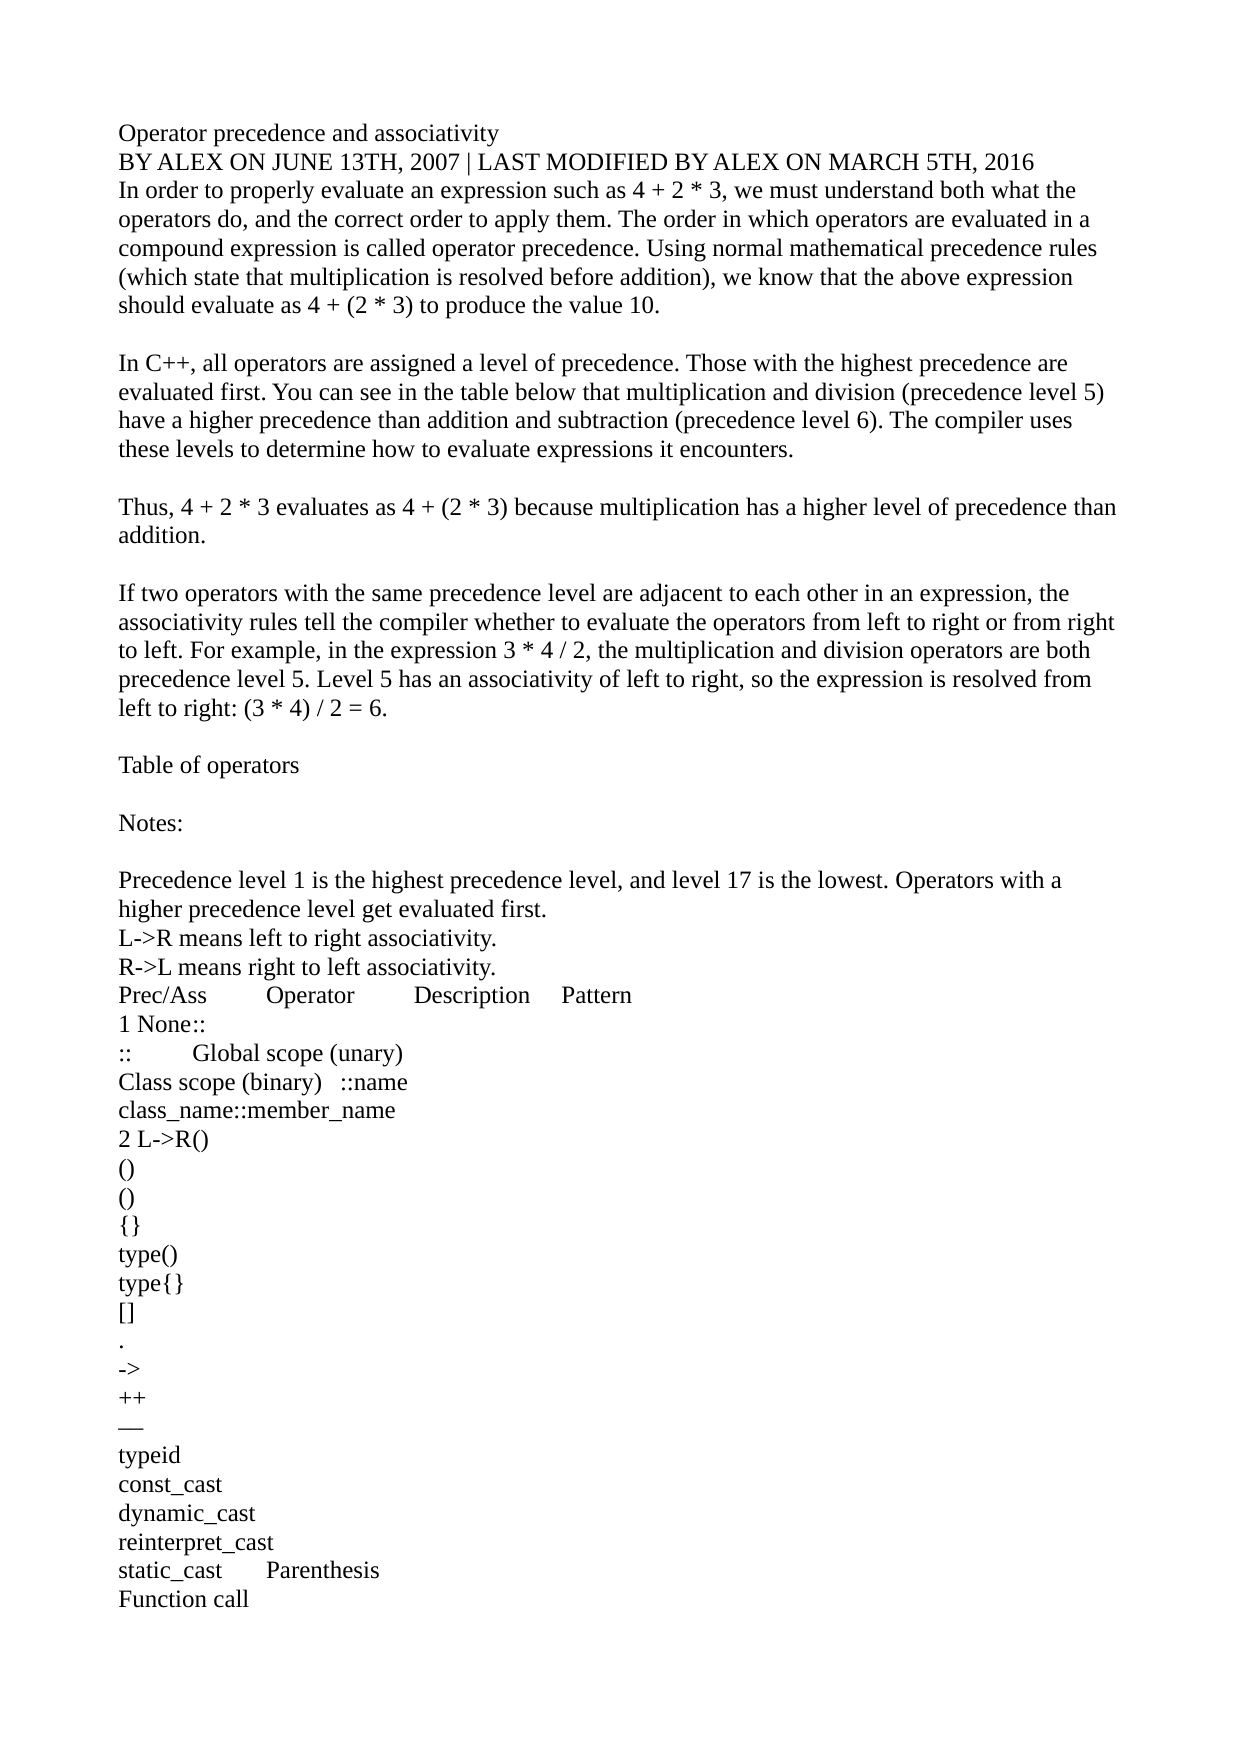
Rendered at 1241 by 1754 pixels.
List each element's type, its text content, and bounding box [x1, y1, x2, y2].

text In C++, all operators are assigned a level of precedence. Those with the highest precedence are evaluated first. You can see in the table below that multiplication and division (precedence level 5) have a higher precedence than addition and subtraction (precedence level 6). The compiler uses these levels to determine how to evaluate expressions it encounters. [118, 348, 1122, 463]
text Thus, 4 + 2 * 3 evaluates as 4 + (2 * 3) because multiplication has a higher level of precedence than addition. [118, 492, 1122, 549]
text reinterpret_cast [118, 1527, 1122, 1556]
text Prec/Ass Operator Description Pattern [118, 981, 1122, 1009]
text L->R means left to right associativity. [118, 923, 1122, 952]
text {} [118, 1211, 1122, 1239]
text Notes: [118, 808, 1122, 837]
text Precedence level 1 is the highest precedence level, and level 17 is the lowest. Operators with a higher precedence level get evaluated first. [118, 866, 1122, 923]
text :: Global scope (unary) [118, 1038, 1122, 1067]
text In order to properly evaluate an expression such as 4 + 2 * 3, we must understand both what the operators do, and the correct order to apply them. The order in which operators are evaluated in a compound expression is called operator precedence. Using normal mathematical precedence rules (which state that multiplication is resolved before addition), we know that the above expression should evaluate as 4 + (2 * 3) to produce the value 10. [118, 176, 1122, 319]
text typeid [118, 1441, 1122, 1469]
text 1 None :: [118, 1009, 1122, 1038]
text ++ [118, 1383, 1122, 1412]
text Class scope (binary) ::name [118, 1067, 1122, 1096]
text () [118, 1153, 1122, 1182]
text [] [118, 1297, 1122, 1326]
text Table of operators [118, 751, 1122, 779]
text type() [118, 1239, 1122, 1268]
text () [118, 1182, 1122, 1211]
text R->L means right to left associativity. [118, 952, 1122, 981]
text BY ALEX ON JUNE 13TH, 2007 | LAST MODIFIED BY ALEX ON MARCH 5TH, 2016 [118, 147, 1122, 176]
text Function call [118, 1584, 1122, 1613]
text dynamic_cast [118, 1498, 1122, 1527]
text –– [118, 1412, 1122, 1441]
text static_cast Parenthesis [118, 1556, 1122, 1584]
text const_cast [118, 1469, 1122, 1498]
text If two operators with the same precedence level are adjacent to each other in an expression, the associativity rules tell the compiler whether to evaluate the operators from left to right or from right to left. For example, in the expression 3 * 4 / 2, the multiplication and division operators are both precedence level 5. Level 5 has an associativity of left to right, so the expression is resolved from left to right: (3 * 4) / 2 = 6. [118, 578, 1122, 722]
text 2 L->R () [118, 1124, 1122, 1153]
text -> [118, 1354, 1122, 1383]
text Operator precedence and associativity [118, 118, 1122, 147]
text type{} [118, 1268, 1122, 1297]
text . [118, 1326, 1122, 1354]
text class_name::member_name [118, 1096, 1122, 1124]
